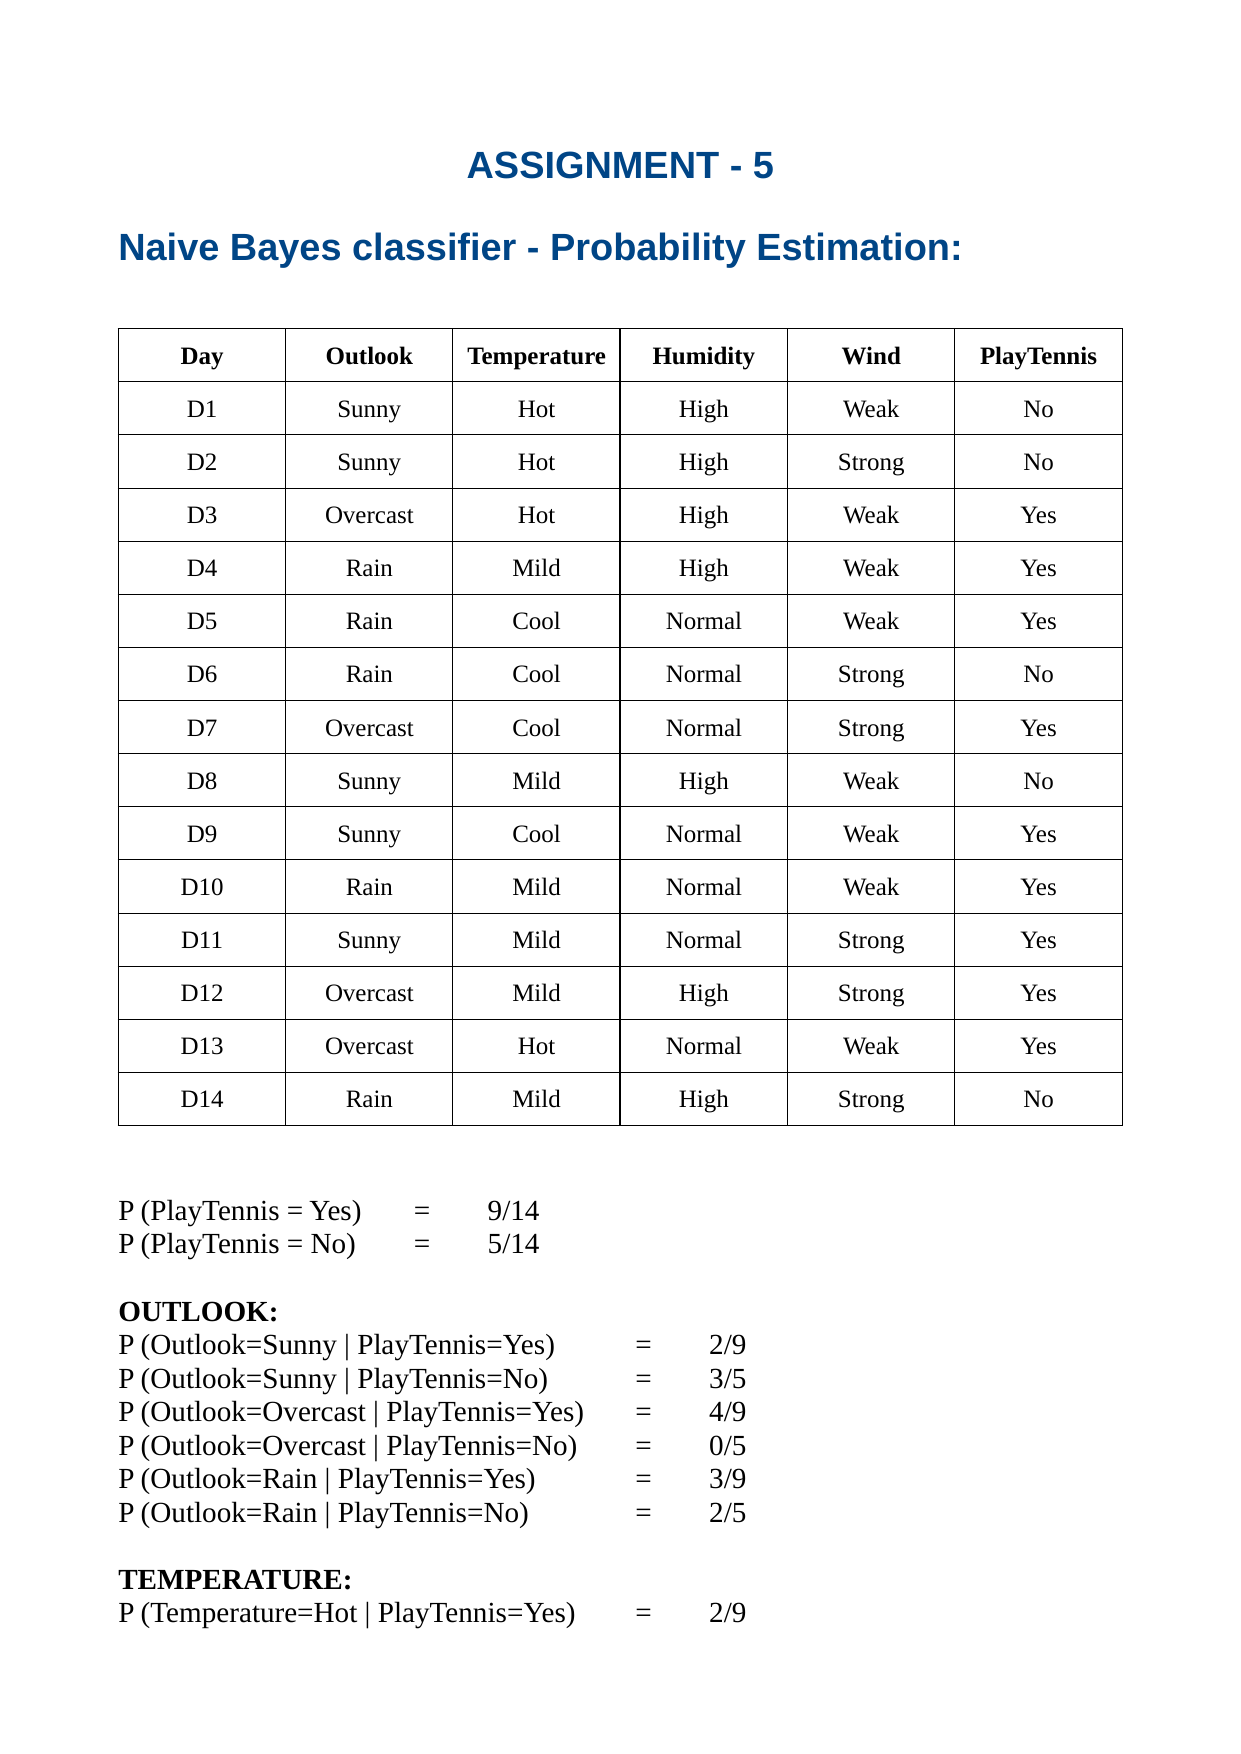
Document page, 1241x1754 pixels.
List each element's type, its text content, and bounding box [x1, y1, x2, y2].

table_cell Yes [955, 1020, 1122, 1072]
text P (Outlook=Rain | PlayTennis=No) = 2/5 [118, 1495, 1122, 1528]
table_cell Cool [453, 595, 619, 647]
table_cell Cool [453, 807, 619, 859]
table_cell Normal [621, 1020, 787, 1072]
table_cell No [955, 435, 1122, 487]
text P (PlayTennis = Yes) = 9/14 [118, 1193, 1122, 1227]
table_cell Overcast [286, 967, 452, 1019]
table_cell Yes [955, 807, 1122, 859]
table_cell Mild [453, 754, 619, 806]
table_cell D1 [119, 382, 285, 434]
table_cell D8 [119, 754, 285, 806]
table_cell Overcast [286, 489, 452, 541]
table_cell Yes [955, 967, 1122, 1019]
table_header Wind [788, 329, 954, 381]
table_cell Mild [453, 967, 619, 1019]
table_cell Rain [286, 648, 452, 700]
table_header Outlook [286, 329, 452, 381]
table_cell Yes [955, 542, 1122, 594]
table_cell D4 [119, 542, 285, 594]
table_cell Sunny [286, 754, 452, 806]
table_cell Mild [453, 860, 619, 912]
table_cell Weak [788, 382, 954, 434]
table_cell Normal [621, 914, 787, 966]
table_cell Overcast [286, 701, 452, 753]
table_cell Mild [453, 914, 619, 966]
table_cell D7 [119, 701, 285, 753]
table_cell No [955, 648, 1122, 700]
table_header Humidity [621, 329, 787, 381]
table_cell High [621, 754, 787, 806]
table_cell Strong [788, 648, 954, 700]
table_cell Weak [788, 807, 954, 859]
table_cell Mild [453, 542, 619, 594]
table_cell Strong [788, 914, 954, 966]
table_cell Weak [788, 595, 954, 647]
text P (Outlook=Overcast | PlayTennis=Yes) = 4/9 [118, 1394, 1122, 1428]
table_cell High [621, 967, 787, 1019]
table_cell D9 [119, 807, 285, 859]
table_cell No [955, 754, 1122, 806]
table_cell D5 [119, 595, 285, 647]
table_cell D12 [119, 967, 285, 1019]
subtitle ASSIGNMENT - 5 [118, 143, 1122, 187]
table_cell D6 [119, 648, 285, 700]
table_cell No [955, 382, 1122, 434]
table_cell Cool [453, 701, 619, 753]
table_cell Normal [621, 595, 787, 647]
subtitle Naive Bayes classifier - Probability Estimation: [118, 224, 1122, 268]
table_cell High [621, 489, 787, 541]
table_cell Strong [788, 1073, 954, 1125]
table_cell Overcast [286, 1020, 452, 1072]
table_cell D2 [119, 435, 285, 487]
table_cell Rain [286, 595, 452, 647]
text P (Outlook=Sunny | PlayTennis=No) = 3/5 [118, 1361, 1122, 1394]
text P (PlayTennis = No) = 5/14 [118, 1227, 1122, 1260]
table_cell D3 [119, 489, 285, 541]
table_cell Rain [286, 1073, 452, 1125]
table_cell D10 [119, 860, 285, 912]
table_cell D11 [119, 914, 285, 966]
text P (Temperature=Hot | PlayTennis=Yes) = 2/9 [118, 1596, 1122, 1629]
table_cell High [621, 435, 787, 487]
table_cell Yes [955, 595, 1122, 647]
table_cell Strong [788, 701, 954, 753]
table_cell Sunny [286, 382, 452, 434]
table_cell Weak [788, 860, 954, 912]
text P (Outlook=Rain | PlayTennis=Yes) = 3/9 [118, 1461, 1122, 1495]
table_cell Normal [621, 807, 787, 859]
table_cell No [955, 1073, 1122, 1125]
table_cell Normal [621, 648, 787, 700]
table_cell Weak [788, 1020, 954, 1072]
table_cell Hot [453, 435, 619, 487]
table_header Temperature [453, 329, 619, 381]
table_cell Strong [788, 435, 954, 487]
table_cell High [621, 382, 787, 434]
table_cell Yes [955, 489, 1122, 541]
table_cell Weak [788, 489, 954, 541]
table_cell Hot [453, 489, 619, 541]
table_cell Normal [621, 701, 787, 753]
table_cell Rain [286, 542, 452, 594]
table_header PlayTennis [955, 329, 1122, 381]
table_cell Weak [788, 754, 954, 806]
text TEMPERATURE: [118, 1562, 1122, 1596]
table_cell Yes [955, 914, 1122, 966]
table_cell Strong [788, 967, 954, 1019]
table_cell Sunny [286, 807, 452, 859]
text P (Outlook=Sunny | PlayTennis=Yes) = 2/9 [118, 1327, 1122, 1361]
table_cell High [621, 1073, 787, 1125]
table_cell D14 [119, 1073, 285, 1125]
table_header Day [119, 329, 285, 381]
text OUTLOOK: [118, 1294, 1122, 1327]
table_cell Yes [955, 860, 1122, 912]
table_cell Sunny [286, 914, 452, 966]
table_cell Sunny [286, 435, 452, 487]
table_cell Cool [453, 648, 619, 700]
table_cell Hot [453, 1020, 619, 1072]
table_cell Normal [621, 860, 787, 912]
table_cell High [621, 542, 787, 594]
table_cell Mild [453, 1073, 619, 1125]
text P (Outlook=Overcast | PlayTennis=No) = 0/5 [118, 1428, 1122, 1461]
table_cell Weak [788, 542, 954, 594]
table_cell Rain [286, 860, 452, 912]
table_cell Yes [955, 701, 1122, 753]
table_cell D13 [119, 1020, 285, 1072]
table_cell Hot [453, 382, 619, 434]
